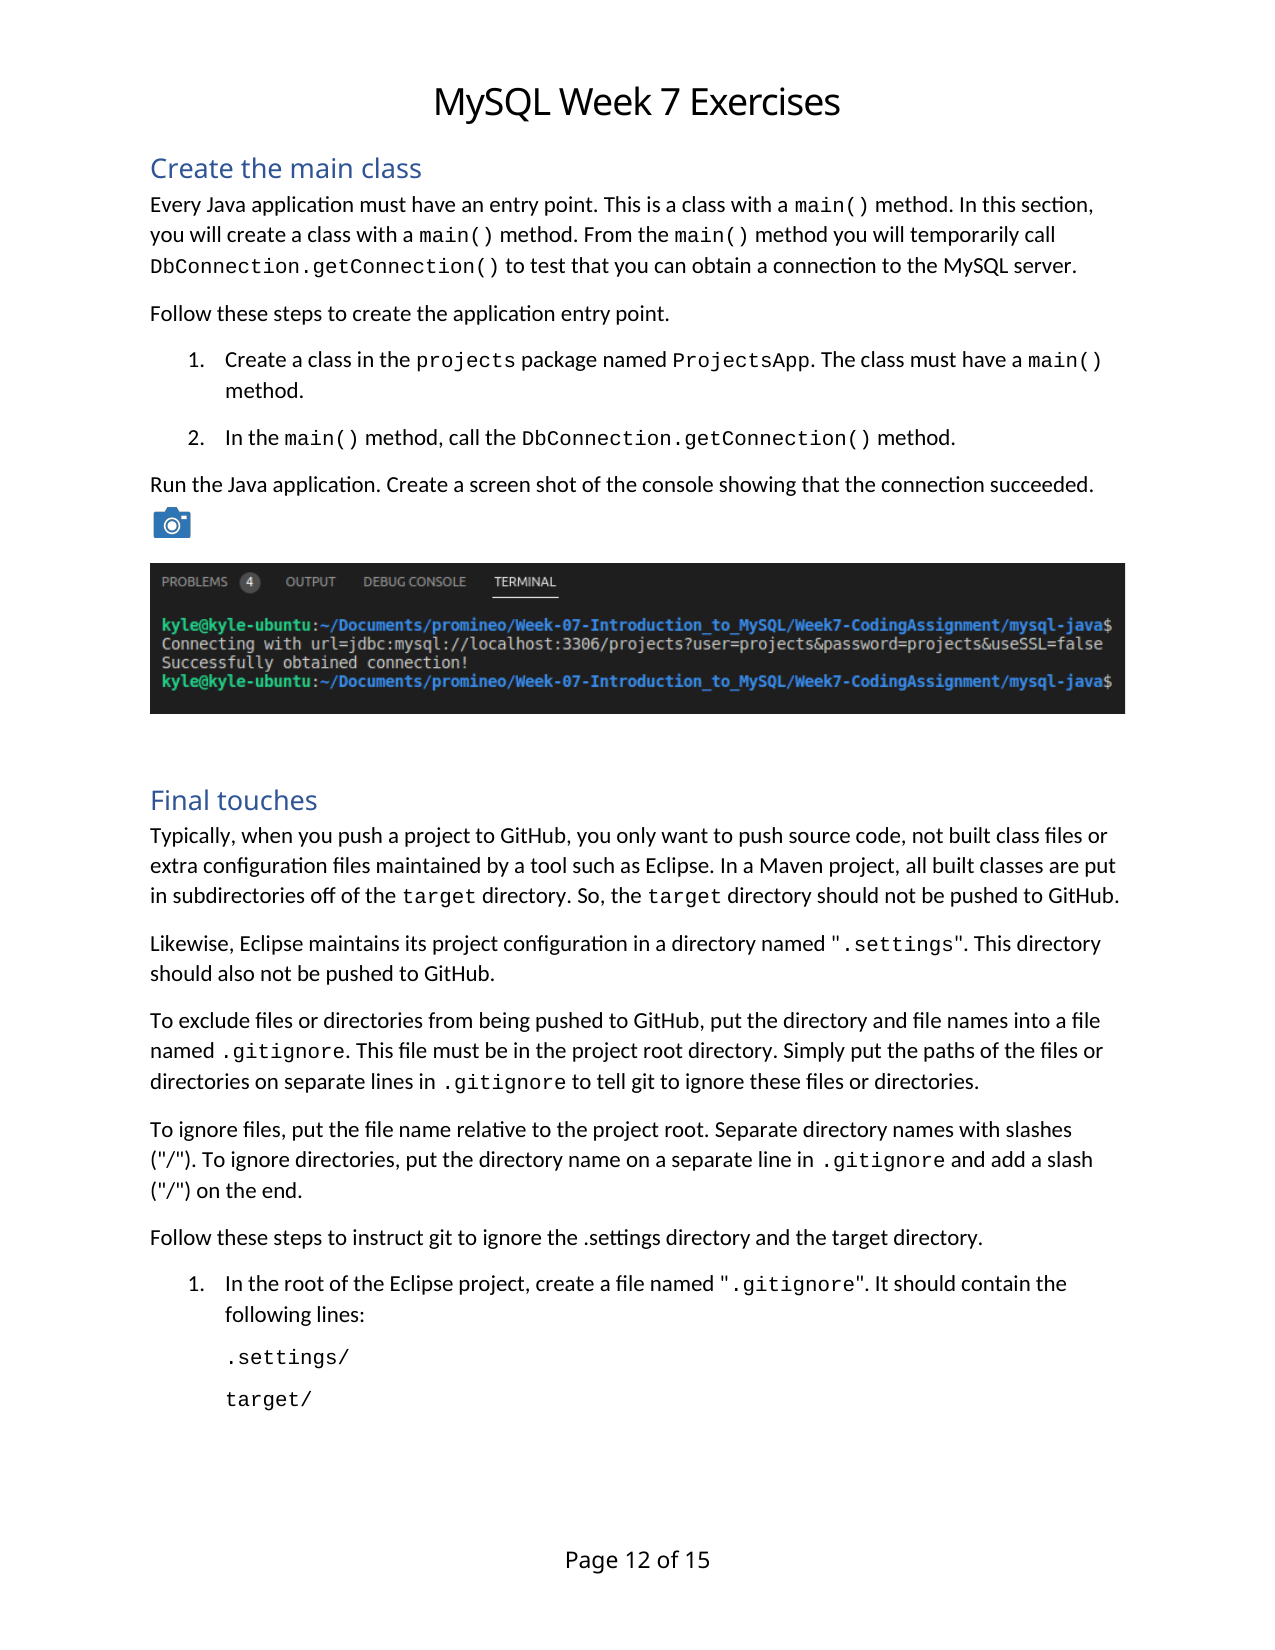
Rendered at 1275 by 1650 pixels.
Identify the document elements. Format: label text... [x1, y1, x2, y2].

subtitle Create the main class [150, 150, 1125, 187]
text Likewise, Eclipse maintains its project configuration in a directory named ".settings". This directory should also not be pushed to GitHub. [150, 929, 1125, 988]
text Run the Java application. Create a screen shot of the console showing that the connection succeeded. [150, 471, 1125, 544]
text target/ [225, 1389, 1125, 1413]
subtitle Final touches [150, 781, 1125, 818]
picture [150, 563, 1125, 714]
text To exclude files or directories from being pushed to GitHub, put the directory and file names into a file named .gitignore. This file must be in the project root directory. Simply put the paths of the files or directories on separate lines in .gitignore to tell git to ignore these files or directories. [150, 1006, 1125, 1096]
picture [150, 500, 194, 545]
text Typically, when you push a project to GitHub, you only want to push source code, not built class files or extra configuration files maintained by a tool such as Eclipse. In a Maven project, all built classes are put in subdirectories off of the target directory. So, the target directory should not be pushed to GitHub. [150, 821, 1125, 910]
text Follow these steps to create the application entry point. [150, 299, 1125, 327]
list Create a class in the projects package named ProjectsApp. The class must have a main() method. [187, 346, 1125, 404]
text Follow these steps to instruct git to ignore the .settings directory and the target directory. [150, 1223, 1125, 1251]
text To ignore files, put the file name relative to the project root. Separate directory names with slashes ("/"). To ignore directories, put the directory name on a separate line in .gitignore and add a slash ("/") on the end. [150, 1115, 1125, 1204]
list In the root of the Eclipse project, create a file named ".gitignore". It should contain the following lines: [187, 1269, 1125, 1328]
list In the main() method, call the DbConnection.getConnection() method. [187, 423, 1125, 452]
text Every Java application must have an entry point. This is a class with a main() method. In this section, you will create a class with a main() method. From the main() method you will temporarily call DbConnection.getConnection() to test that you can obtain a connection to the MySQL server. [150, 190, 1125, 280]
text .settings/ [225, 1347, 1125, 1371]
